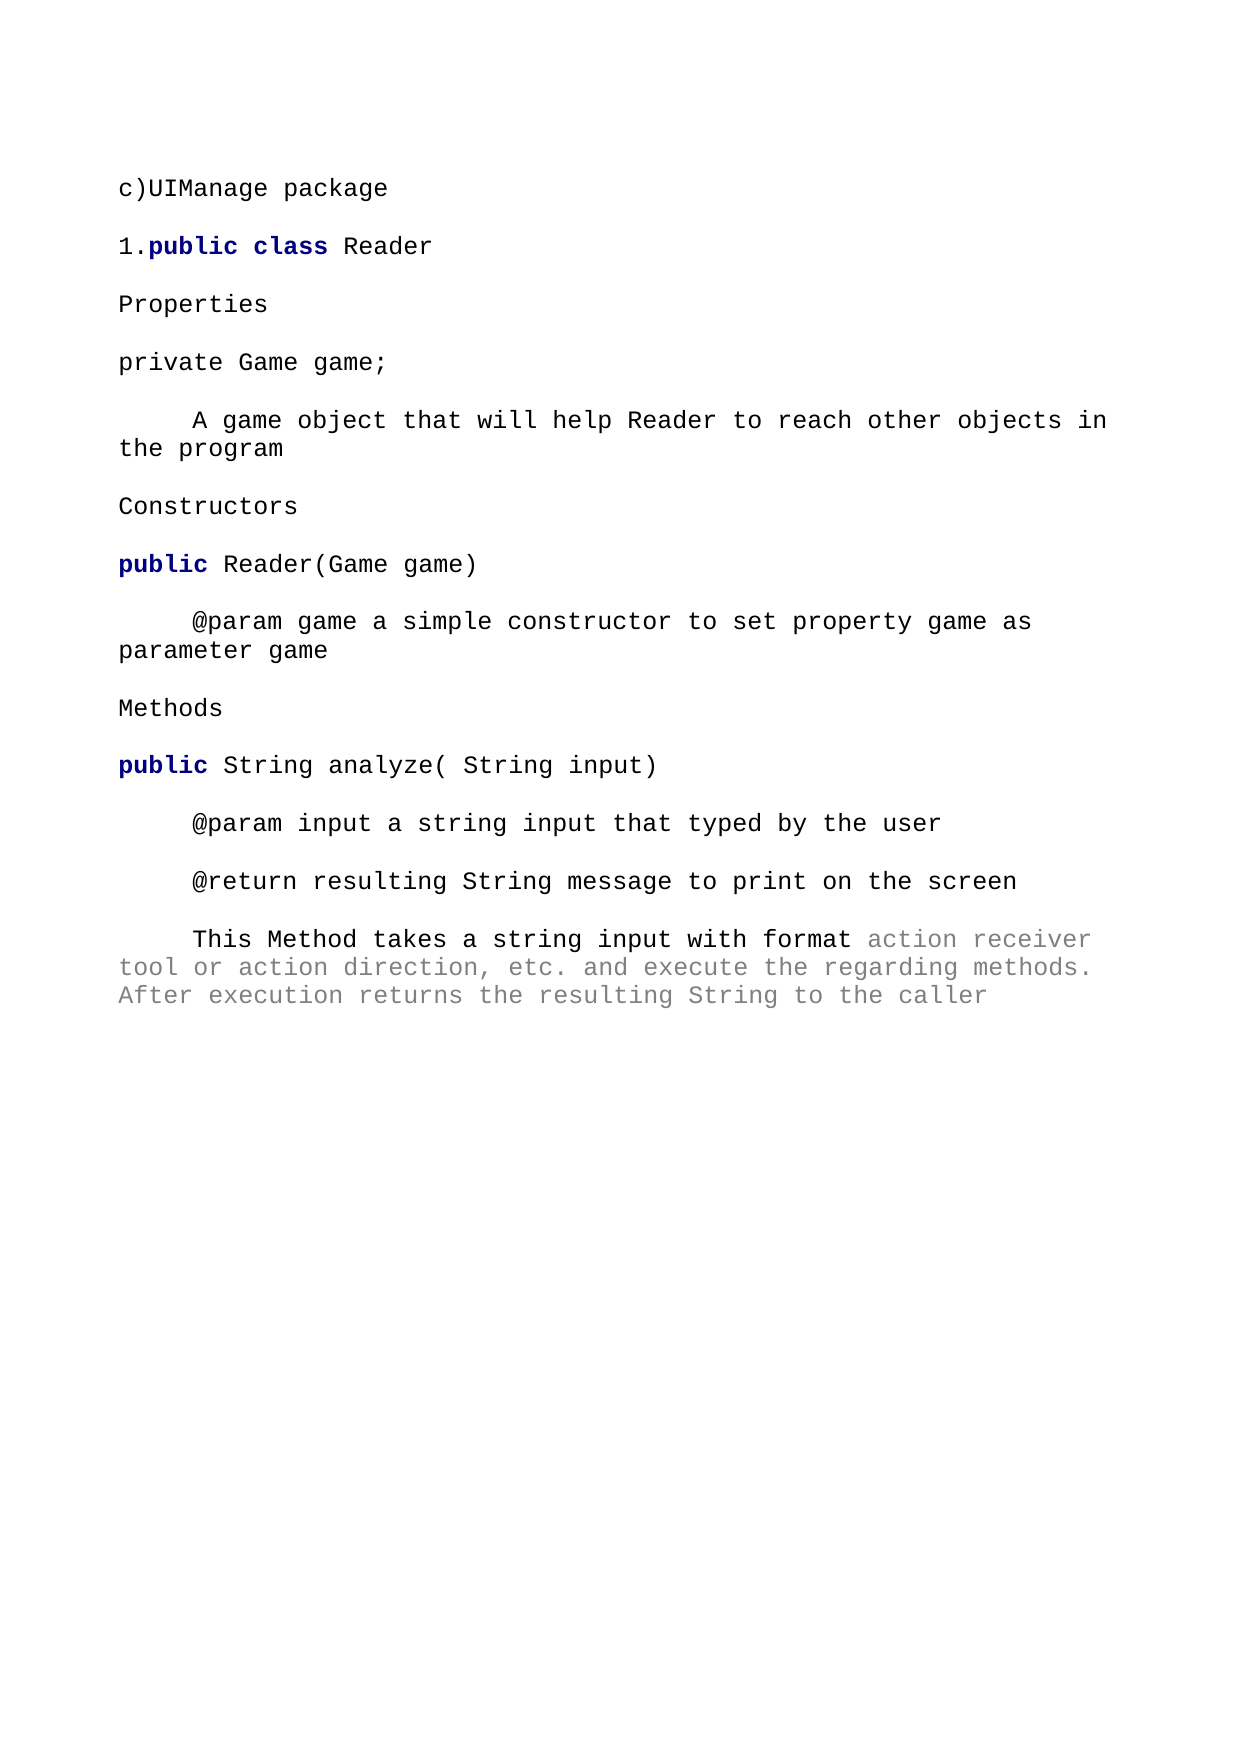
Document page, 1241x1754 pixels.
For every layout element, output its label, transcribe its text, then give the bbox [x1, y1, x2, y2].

text 1.public class Reader [118, 234, 1122, 262]
text This Method takes a string input with format action receiver tool or action direction, etc. and execute the regarding methods. After execution returns the resulting String to the caller [118, 926, 1122, 1011]
text @param game a simple constructor to set property game as parameter game [118, 609, 1122, 666]
text Properties [118, 292, 1122, 320]
text Constructors [118, 493, 1122, 522]
text private Game game; [118, 349, 1122, 378]
text public Reader(Game game) [118, 551, 1122, 579]
text A game object that will help Reader to reach other objects in the program [118, 407, 1122, 464]
text @param input a string input that typed by the user [118, 811, 1122, 839]
text c)UIManage package [118, 176, 1122, 204]
text @return resulting String message to print on the screen [118, 868, 1122, 897]
text public String analyze( String input) [118, 753, 1122, 781]
text Methods [118, 695, 1122, 723]
